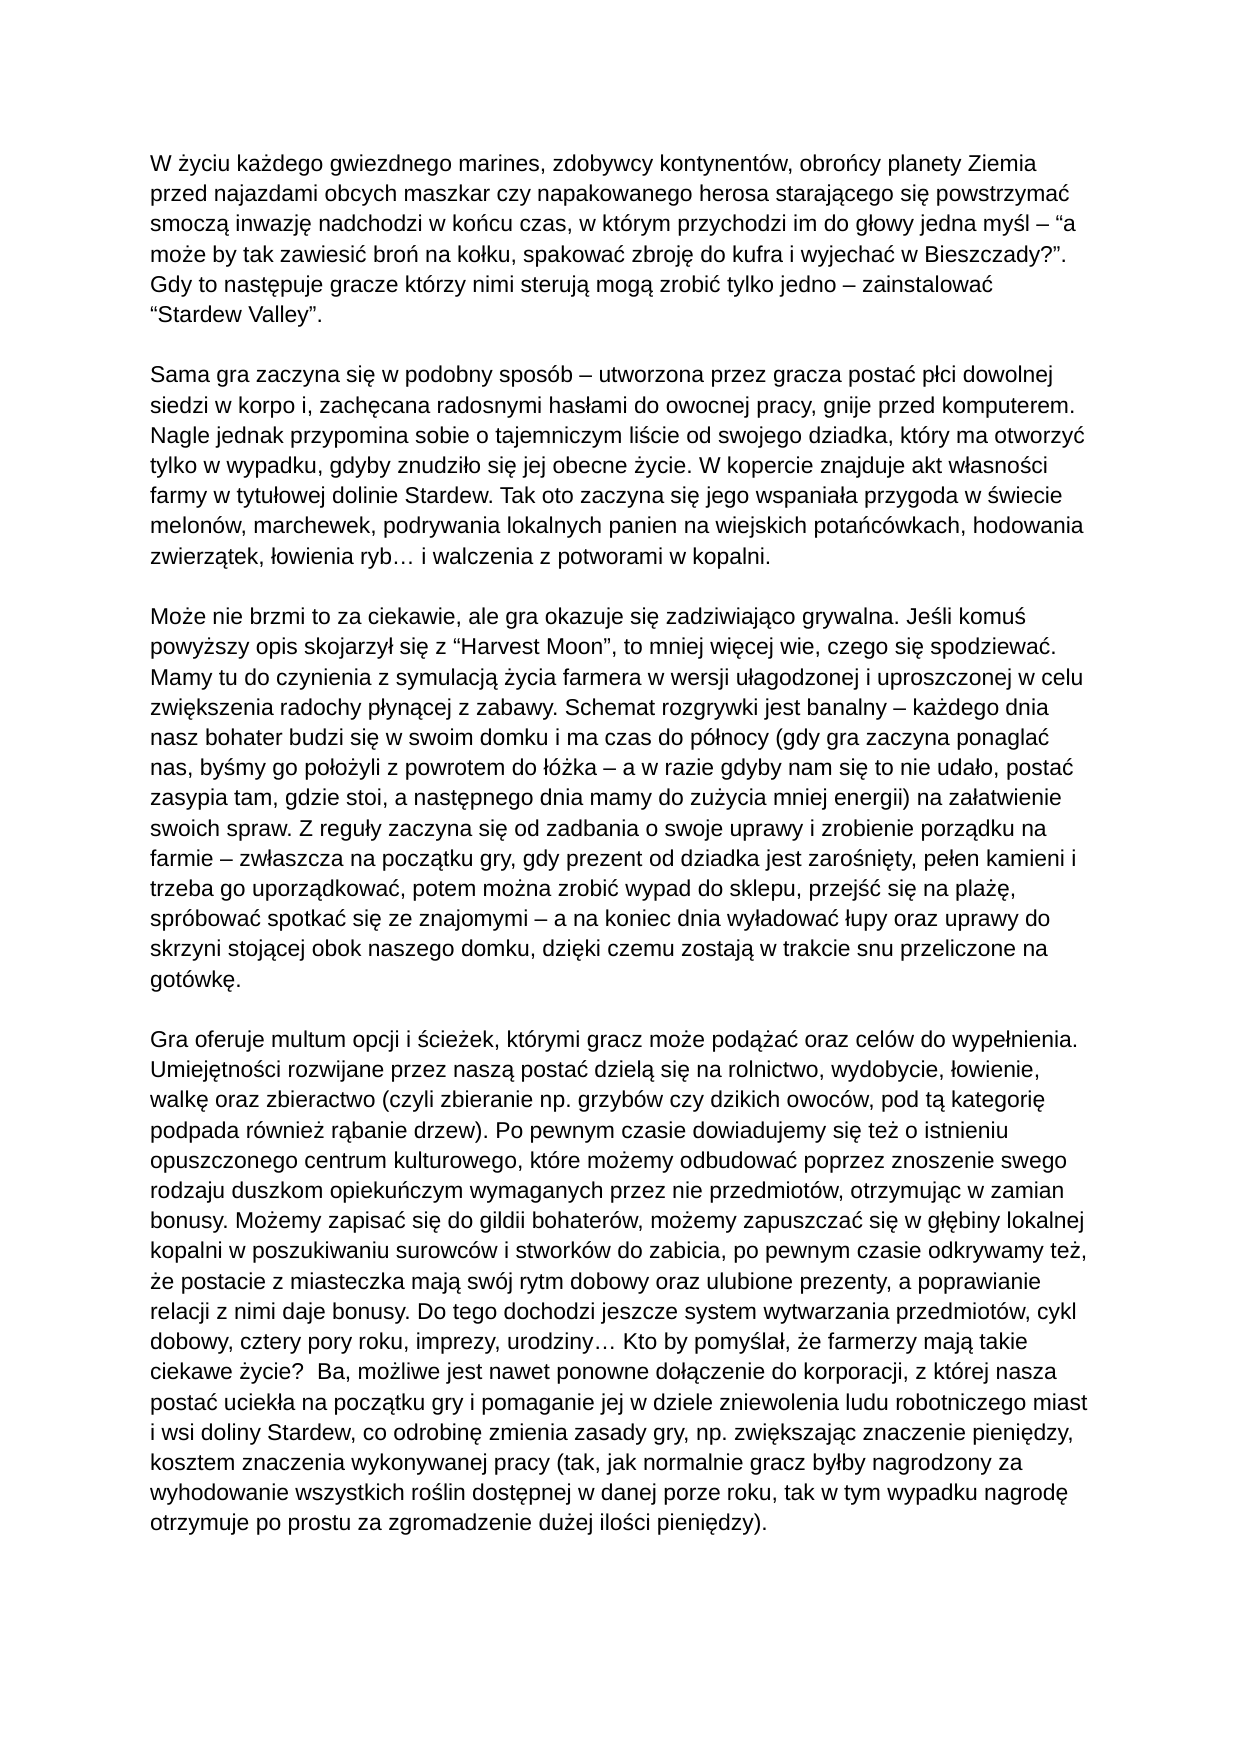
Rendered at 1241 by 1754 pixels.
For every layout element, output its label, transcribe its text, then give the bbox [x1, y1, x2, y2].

text Sama gra zaczyna się w podobny sposób – utworzona przez gracza postać płci dowolnej siedzi w korpo i, zachęcana radosnymi hasłami do owocnej pracy, gnije przed komputerem. Nagle jednak przypomina sobie o tajemniczym liście od swojego dziadka, który ma otworzyć tylko w wypadku, gdyby znudziło się jej obecne życie. W kopercie znajduje akt własności farmy w tytułowej dolinie Stardew. Tak oto zaczyna się jego wspaniała przygoda w świecie melonów, marchewek, podrywania lokalnych panien na wiejskich potańcówkach, hodowania zwierzątek, łowienia ryb… i walczenia z potworami w kopalni. [150, 361, 1090, 569]
text Gra oferuje multum opcji i ścieżek, którymi gracz może podążać oraz celów do wypełnienia. Umiejętności rozwijane przez naszą postać dzielą się na rolnictwo, wydobycie, łowienie, walkę oraz zbieractwo (czyli zbieranie np. grzybów czy dzikich owoców, pod tą kategorię podpada również rąbanie drzew). Po pewnym czasie dowiadujemy się też o istnieniu opuszczonego centrum kulturowego, które możemy odbudować poprzez znoszenie swego rodzaju duszkom opiekuńczym wymaganych przez nie przedmiotów, otrzymując w zamian bonusy. Możemy zapisać się do gildii bohaterów, możemy zapuszczać się w głębiny lokalnej kopalni w poszukiwaniu surowców i stworków do zabicia, po pewnym czasie odkrywamy też, że postacie z miasteczka mają swój rytm dobowy oraz ulubione prezenty, a poprawianie relacji z nimi daje bonusy. Do tego dochodzi jeszcze system wytwarzania przedmiotów, cykl dobowy, cztery pory roku, imprezy, urodziny… Kto by pomyślał, że farmerzy mają takie ciekawe życie? Ba, możliwe jest nawet ponowne dołączenie do korporacji, z której nasza postać uciekła na początku gry i pomaganie jej w dziele zniewolenia ludu robotniczego miast i wsi doliny Stardew, co odrobinę zmienia zasady gry, np. zwiększając znaczenie pieniędzy, kosztem znaczenia wykonywanej pracy (tak, jak normalnie gracz byłby nagrodzony za wyhodowanie wszystkich roślin dostępnej w danej porze roku, tak w tym wypadku nagrodę otrzymuje po prostu za zgromadzenie dużej ilości pieniędzy). [150, 1026, 1090, 1536]
text W życiu każdego gwiezdnego marines, zdobywcy kontynentów, obrońcy planety Ziemia przed najazdami obcych maszkar czy napakowanego herosa starającego się powstrzymać smoczą inwazję nadchodzi w końcu czas, w którym przychodzi im do głowy jedna myśl – “a może by tak zawiesić broń na kołku, spakować zbroję do kufra i wyjechać w Bieszczady?”. Gdy to następuje gracze którzy nimi sterują mogą zrobić tylko jedno – zainstalować “Stardew Valley”. [150, 150, 1090, 327]
text Może nie brzmi to za ciekawie, ale gra okazuje się zadziwiająco grywalna. Jeśli komuś powyższy opis skojarzył się z “Harvest Moon”, to mniej więcej wie, czego się spodziewać. Mamy tu do czynienia z symulacją życia farmera w wersji ułagodzonej i uproszczonej w celu zwiększenia radochy płynącej z zabawy. Schemat rozgrywki jest banalny – każdego dnia nasz bohater budzi się w swoim domku i ma czas do północy (gdy gra zaczyna ponaglać nas, byśmy go położyli z powrotem do łóżka – a w razie gdyby nam się to nie udało, postać zasypia tam, gdzie stoi, a następnego dnia mamy do zużycia mniej energii) na załatwienie swoich spraw. Z reguły zaczyna się od zadbania o swoje uprawy i zrobienie porządku na farmie – zwłaszcza na początku gry, gdy prezent od dziadka jest zarośnięty, pełen kamieni i trzeba go uporządkować, potem można zrobić wypad do sklepu, przejść się na plażę, spróbować spotkać się ze znajomymi – a na koniec dnia wyładować łupy oraz uprawy do skrzyni stojącej obok naszego domku, dzięki czemu zostają w trakcie snu przeliczone na gotówkę. [150, 603, 1090, 992]
